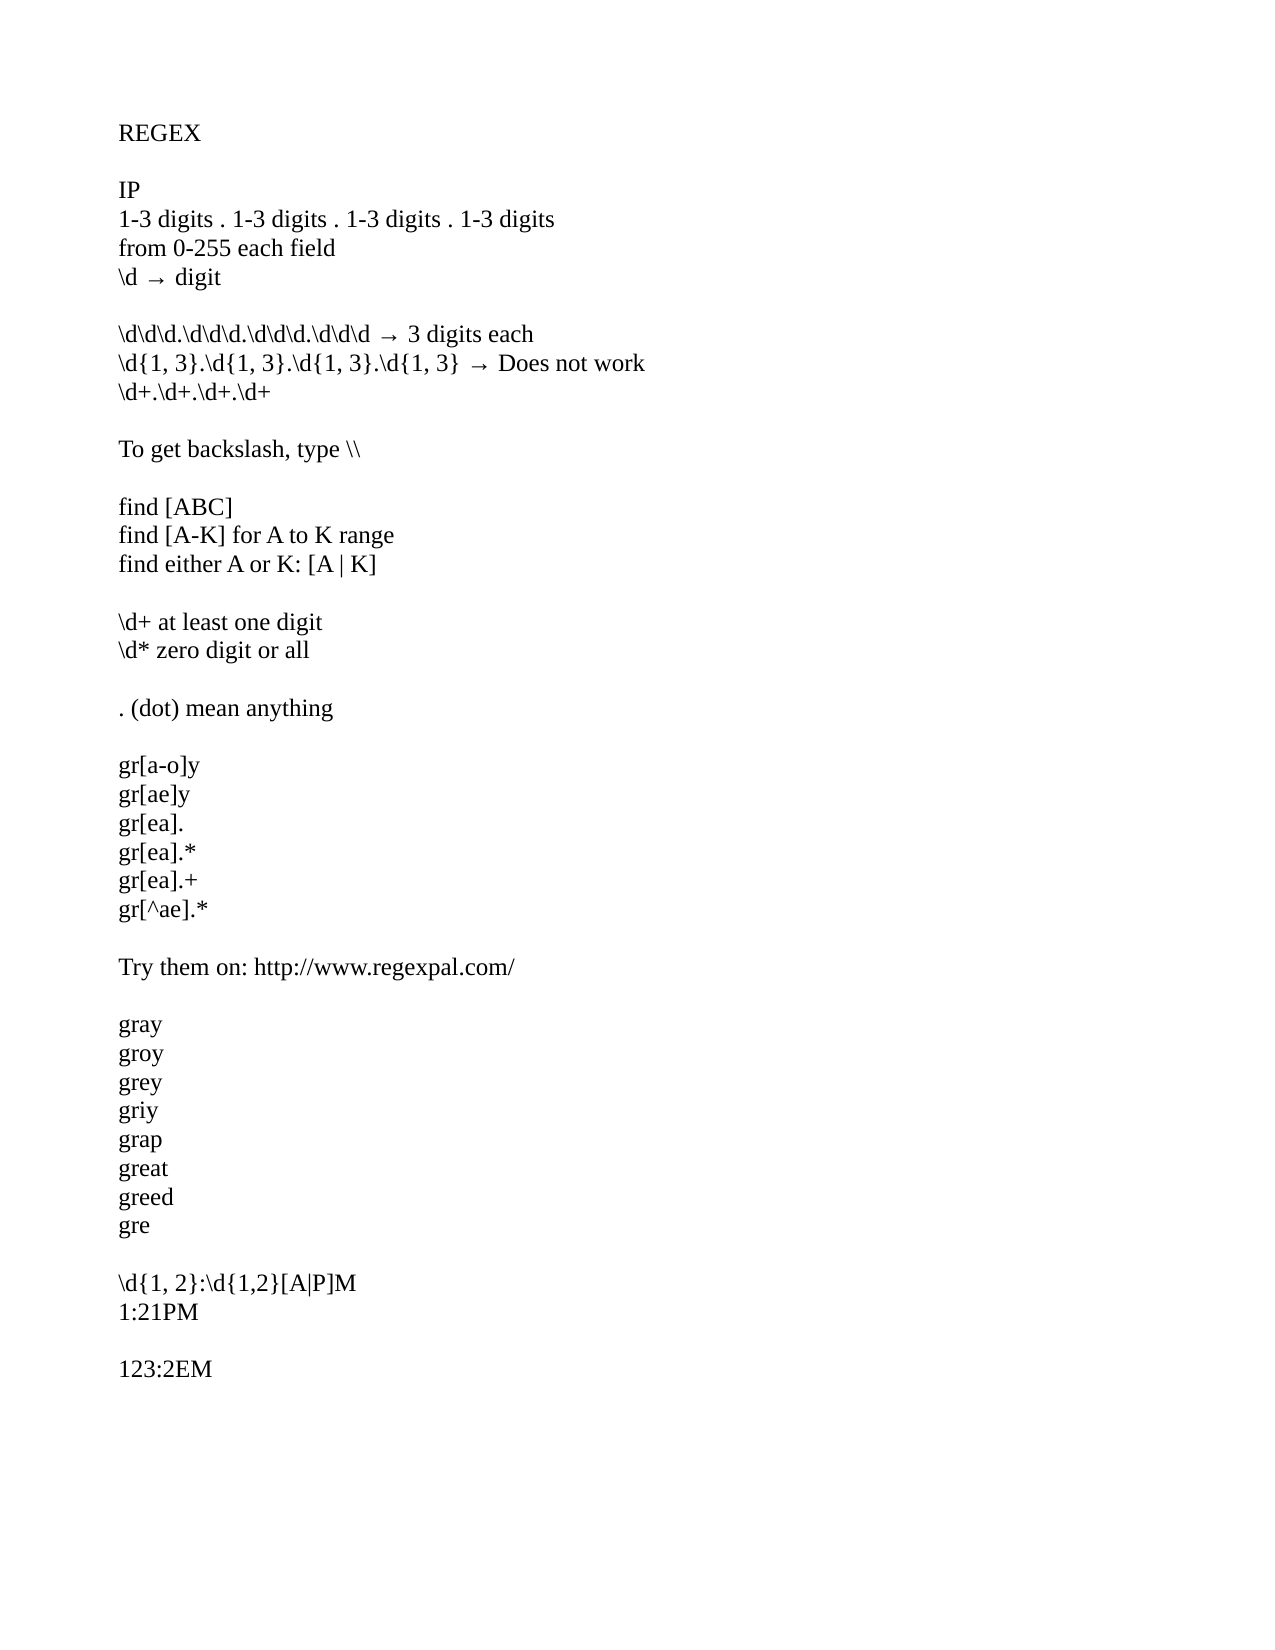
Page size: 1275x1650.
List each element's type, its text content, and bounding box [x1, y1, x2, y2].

text gray [118, 1009, 1157, 1038]
text groy [118, 1038, 1157, 1067]
text gr[^ae].* [118, 894, 1157, 923]
text 1-3 digits . 1-3 digits . 1-3 digits . 1-3 digits [118, 204, 1157, 233]
text gr[ae]y [118, 779, 1157, 808]
text great [118, 1153, 1157, 1182]
text REGEX [118, 118, 1157, 147]
text gr[a-o]y [118, 751, 1157, 779]
text \d{1, 2}:\d{1,2}[A|P]M [118, 1268, 1157, 1297]
text . (dot) mean anything [118, 693, 1157, 722]
text 123:2EM [118, 1354, 1157, 1383]
text To get backslash, type \\ [118, 434, 1157, 463]
text griy [118, 1096, 1157, 1124]
text grap [118, 1124, 1157, 1153]
text IP [118, 176, 1157, 204]
text gr[ea].* [118, 837, 1157, 866]
text find [A-K] for A to K range [118, 521, 1157, 549]
text greed [118, 1182, 1157, 1211]
text \d → digit [118, 262, 1157, 291]
text 1:21PM [118, 1297, 1157, 1326]
text find either A or K: [A | K] [118, 549, 1157, 578]
text from 0-255 each field [118, 233, 1157, 262]
text grey [118, 1067, 1157, 1096]
text \d* zero digit or all [118, 636, 1157, 664]
text \d\d\d.\d\d\d.\d\d\d.\d\d\d → 3 digits each [118, 319, 1157, 348]
text \d+.\d+.\d+.\d+ [118, 377, 1157, 406]
text gr[ea]. [118, 808, 1157, 837]
text \d{1, 3}.\d{1, 3}.\d{1, 3}.\d{1, 3} → Does not work [118, 348, 1157, 377]
text \d+ at least one digit [118, 607, 1157, 636]
text find [ABC] [118, 492, 1157, 521]
text Try them on: http://www.regexpal.com/ [118, 952, 1157, 981]
text gre [118, 1211, 1157, 1239]
text gr[ea].+ [118, 866, 1157, 894]
